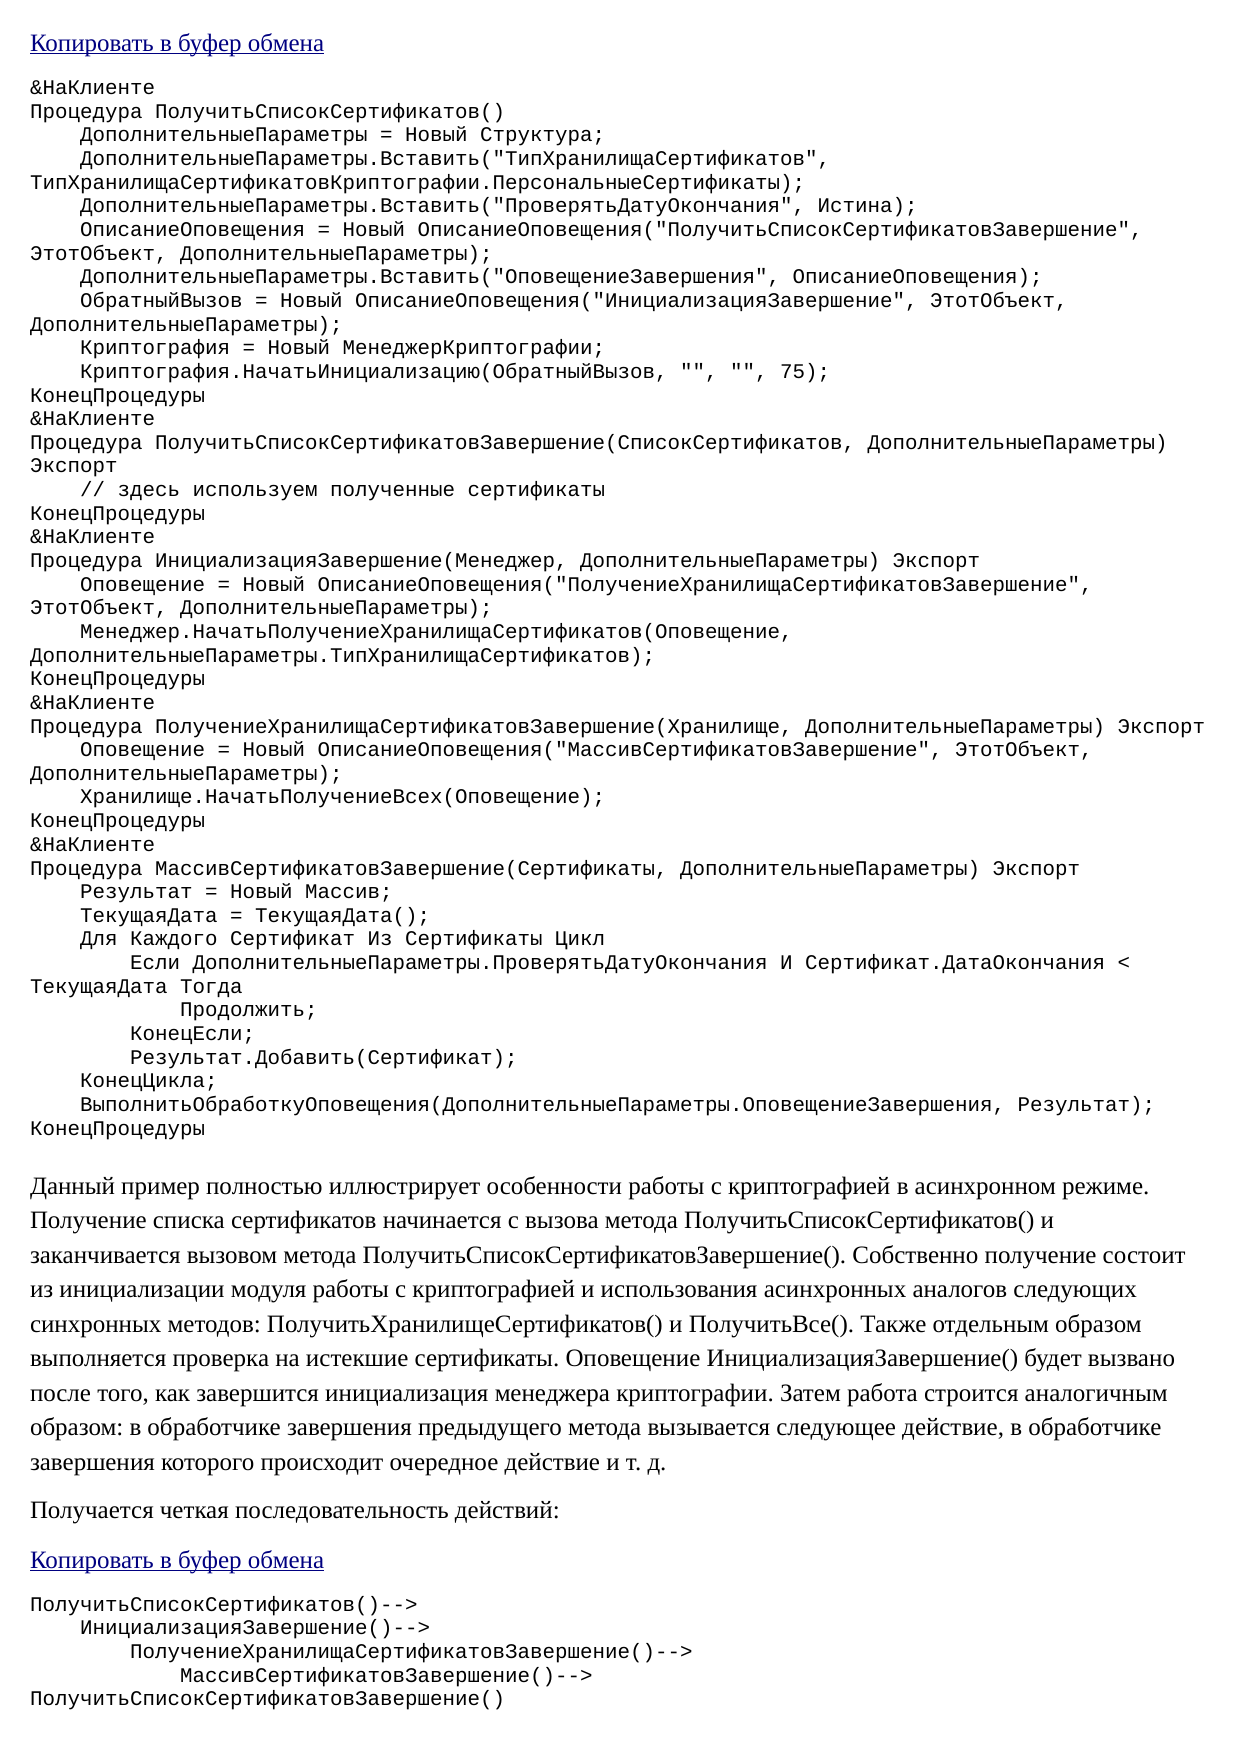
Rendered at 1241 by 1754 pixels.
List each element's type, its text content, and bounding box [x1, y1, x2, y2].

text КонецПроцедуры [30, 810, 1211, 834]
text Если ДополнительныеПараметры.ПроверятьДатуОкончания И Сертификат.ДатаОкончания < ТекущаяДата Тогда [30, 952, 1211, 999]
text КонецПроцедуры [30, 668, 1211, 692]
text ВыполнитьОбработкуОповещения(ДополнительныеПараметры.ОповещениеЗавершения, Результат); [30, 1094, 1211, 1118]
text Криптография.НачатьИнициализацию(ОбратныйВызов, "", "", 75); [30, 361, 1211, 384]
text ПолучитьСписокСертификатовЗавершение() [30, 1688, 1211, 1712]
text ПолучениеХранилищаСертификатовЗавершение()--> [30, 1641, 1211, 1665]
text &НаКлиенте [30, 77, 1211, 101]
text Получается четкая последовательность действий: [30, 1496, 1211, 1524]
text &НаКлиенте [30, 408, 1211, 432]
text КонецЦикла; [30, 1070, 1211, 1094]
text ДополнительныеПараметры.Вставить("ОповещениеЗавершения", ОписаниеОповещения); [30, 266, 1211, 290]
text КонецПроцедуры [30, 1118, 1211, 1141]
text Оповещение = Новый ОписаниеОповещения("МассивСертификатовЗавершение", ЭтотОбъект, ДополнительныеПараметры); [30, 739, 1211, 787]
text ДополнительныеПараметры = Новый Структура; [30, 124, 1211, 148]
text Данный пример полностью иллюстрирует особенности работы с криптографией в асинхронном режиме. Получение списка сертификатов начинается с вызова метода ПолучитьСписокСертификатов() и заканчивается вызовом метода ПолучитьСписокСертификатовЗавершение(). Собственно получение состоит из инициализации модуля работы с криптографией и использования асинхронных аналогов следующих синхронных методов: ПолучитьХранилищеСертификатов() и ПолучитьВсе(). Также отдельным образом выполняется проверка на истекшие сертификаты. Оповещение ИнициализацияЗавершение() будет вызвано после того, как завершится инициализация менеджера криптографии. Затем работа строится аналогичным образом: в обработчике завершения предыдущего метода вызывается следующее действие, в обработчике завершения которого происходит очередное действие и т. д. [30, 1171, 1211, 1475]
text ДополнительныеПараметры.Вставить("ТипХранилищаСертификатов", ТипХранилищаСертификатовКриптографии.ПерсональныеСертификаты); [30, 148, 1211, 195]
text Копировать в буфер обмена [30, 28, 1211, 57]
text ОбратныйВызов = Новый ОписаниеОповещения("ИнициализацияЗавершение", ЭтотОбъект, ДополнительныеПараметры); [30, 290, 1211, 337]
text Криптография = Новый МенеджерКриптографии; [30, 337, 1211, 361]
text КонецПроцедуры [30, 384, 1211, 408]
text ОписаниеОповещения = Новый ОписаниеОповещения("ПолучитьСписокСертификатовЗавершение", ЭтотОбъект, ДополнительныеПараметры); [30, 219, 1211, 266]
text Хранилище.НачатьПолучениеВсех(Оповещение); [30, 787, 1211, 810]
text Результат.Добавить(Сертификат); [30, 1047, 1211, 1070]
text ПолучитьСписокСертификатов()--> [30, 1594, 1211, 1617]
text // здесь используем полученные сертификаты [30, 479, 1211, 503]
text &НаКлиенте [30, 834, 1211, 857]
text МассивСертификатовЗавершение()--> [30, 1665, 1211, 1688]
text Процедура ПолучениеХранилищаСертификатовЗавершение(Хранилище, ДополнительныеПараметры) Экспорт [30, 716, 1211, 739]
text Копировать в буфер обмена [30, 1545, 1211, 1573]
text КонецПроцедуры [30, 503, 1211, 526]
text Процедура МассивСертификатовЗавершение(Сертификаты, ДополнительныеПараметры) Экспорт [30, 857, 1211, 881]
text Продолжить; [30, 999, 1211, 1023]
text Процедура ПолучитьСписокСертификатовЗавершение(СписокСертификатов, ДополнительныеПараметры) Экспорт [30, 432, 1211, 479]
text ДополнительныеПараметры.Вставить("ПроверятьДатуОкончания", Истина); [30, 195, 1211, 219]
text ИнициализацияЗавершение()--> [30, 1617, 1211, 1641]
text Результат = Новый Массив; [30, 881, 1211, 905]
text Менеджер.НачатьПолучениеХранилищаСертификатов(Оповещение, ДополнительныеПараметры.ТипХранилищаСертификатов); [30, 621, 1211, 668]
text Оповещение = Новый ОписаниеОповещения("ПолучениеХранилищаСертификатовЗавершение", ЭтотОбъект, ДополнительныеПараметры); [30, 574, 1211, 621]
text ТекущаяДата = ТекущаяДата(); [30, 905, 1211, 928]
text &НаКлиенте [30, 692, 1211, 716]
text Процедура ПолучитьСписокСертификатов() [30, 101, 1211, 124]
text Процедура ИнициализацияЗавершение(Менеджер, ДополнительныеПараметры) Экспорт [30, 550, 1211, 574]
text &НаКлиенте [30, 526, 1211, 550]
text КонецЕсли; [30, 1023, 1211, 1047]
text Для Каждого Сертификат Из Сертификаты Цикл [30, 928, 1211, 952]
